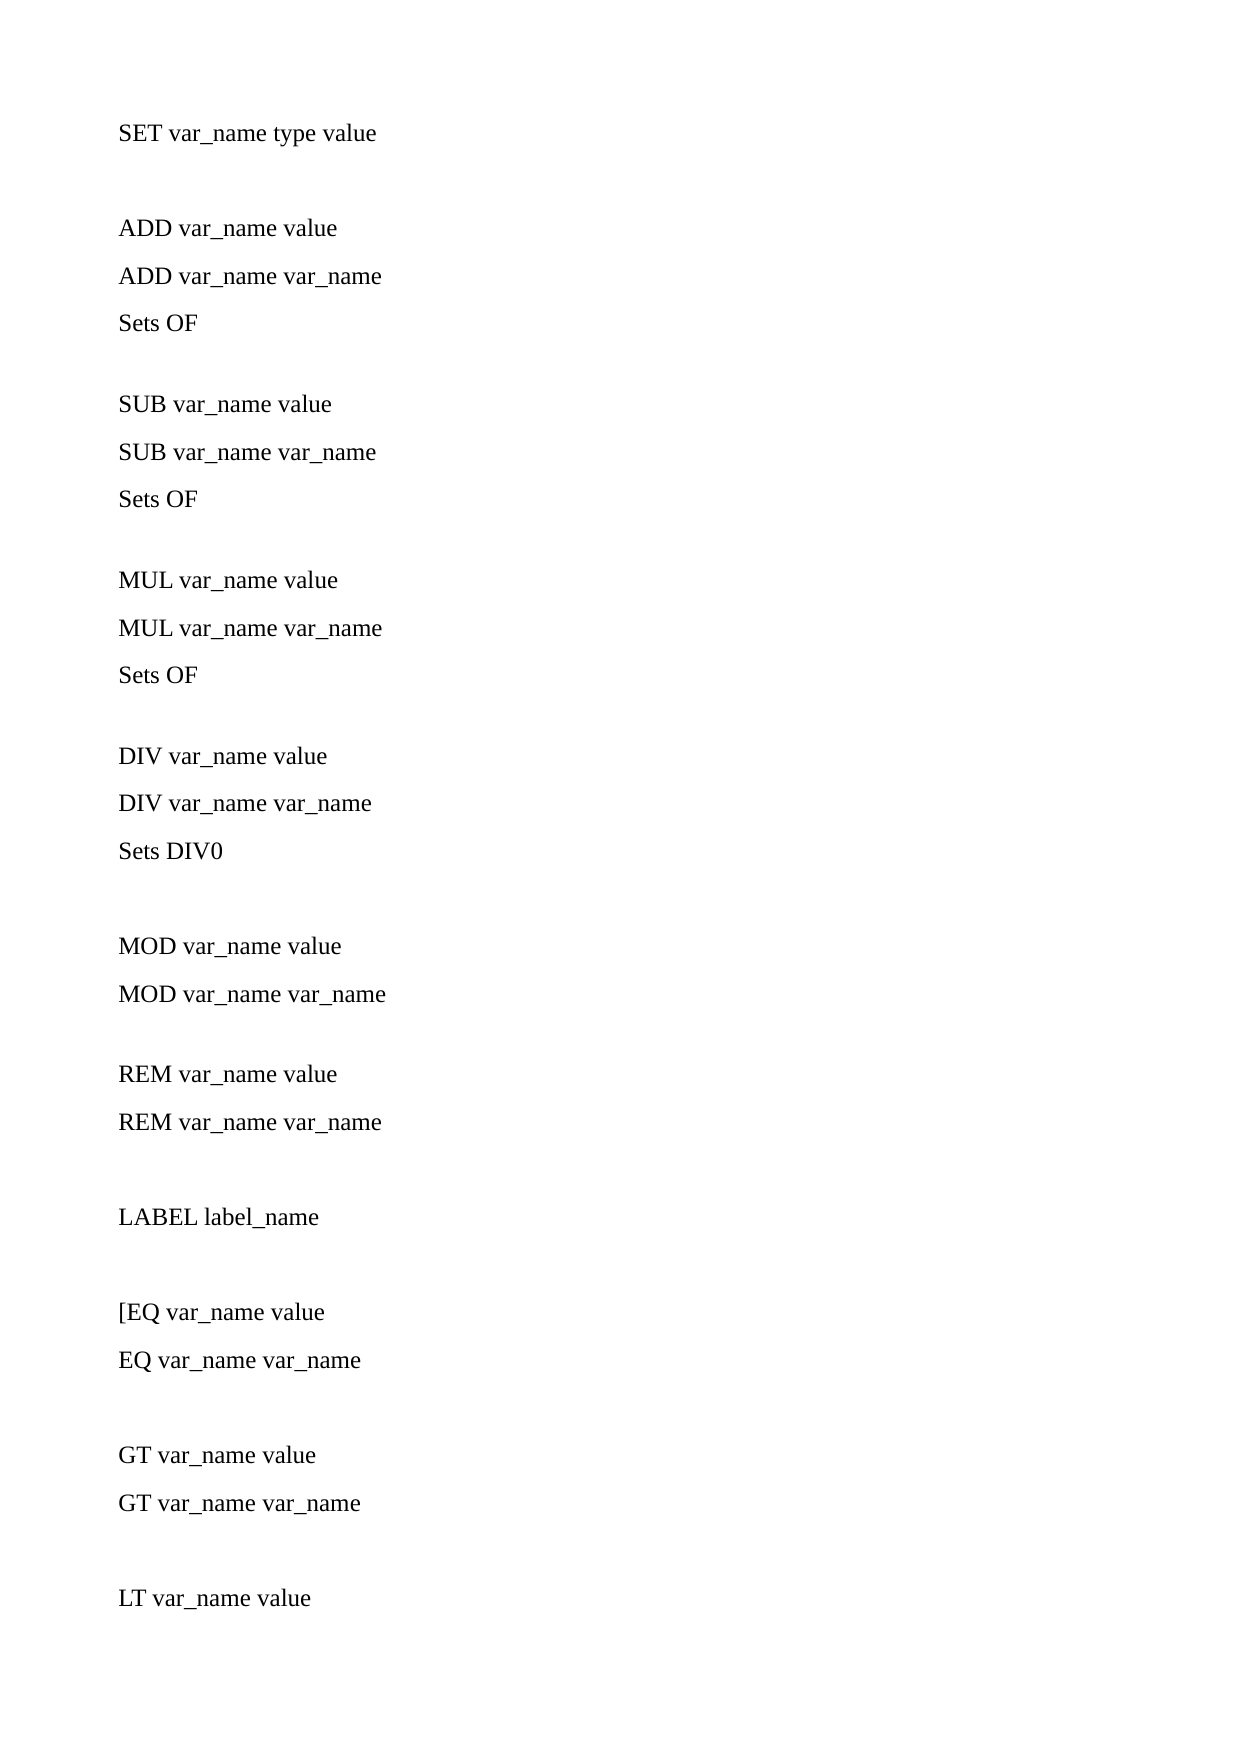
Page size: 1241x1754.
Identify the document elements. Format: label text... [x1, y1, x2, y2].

text EQ var_name var_name [118, 1345, 1122, 1374]
text LABEL label_name [118, 1202, 1122, 1231]
text Sets OF [118, 484, 1122, 513]
text Sets OF [118, 308, 1122, 337]
text LT var_name value [118, 1583, 1122, 1612]
text REM var_name var_name [118, 1107, 1122, 1136]
text MOD var_name var_name [118, 979, 1122, 1008]
text DIV var_name var_name [118, 788, 1122, 817]
text DIV var_name value [118, 708, 1122, 769]
text GT var_name var_name [118, 1488, 1122, 1517]
text Sets OF [118, 660, 1122, 689]
text MUL var_name var_name [118, 613, 1122, 641]
text REM var_name value [118, 1026, 1122, 1088]
text ADD var_name var_name [118, 261, 1122, 290]
text MOD var_name value [118, 931, 1122, 960]
text SUB var_name value [118, 356, 1122, 418]
text [EQ var_name value [118, 1297, 1122, 1326]
text MUL var_name value [118, 532, 1122, 594]
text GT var_name value [118, 1440, 1122, 1469]
text Sets DIV0 [118, 836, 1122, 865]
text SET var_name type value [118, 118, 1122, 147]
text ADD var_name value [118, 213, 1122, 242]
text SUB var_name var_name [118, 437, 1122, 466]
